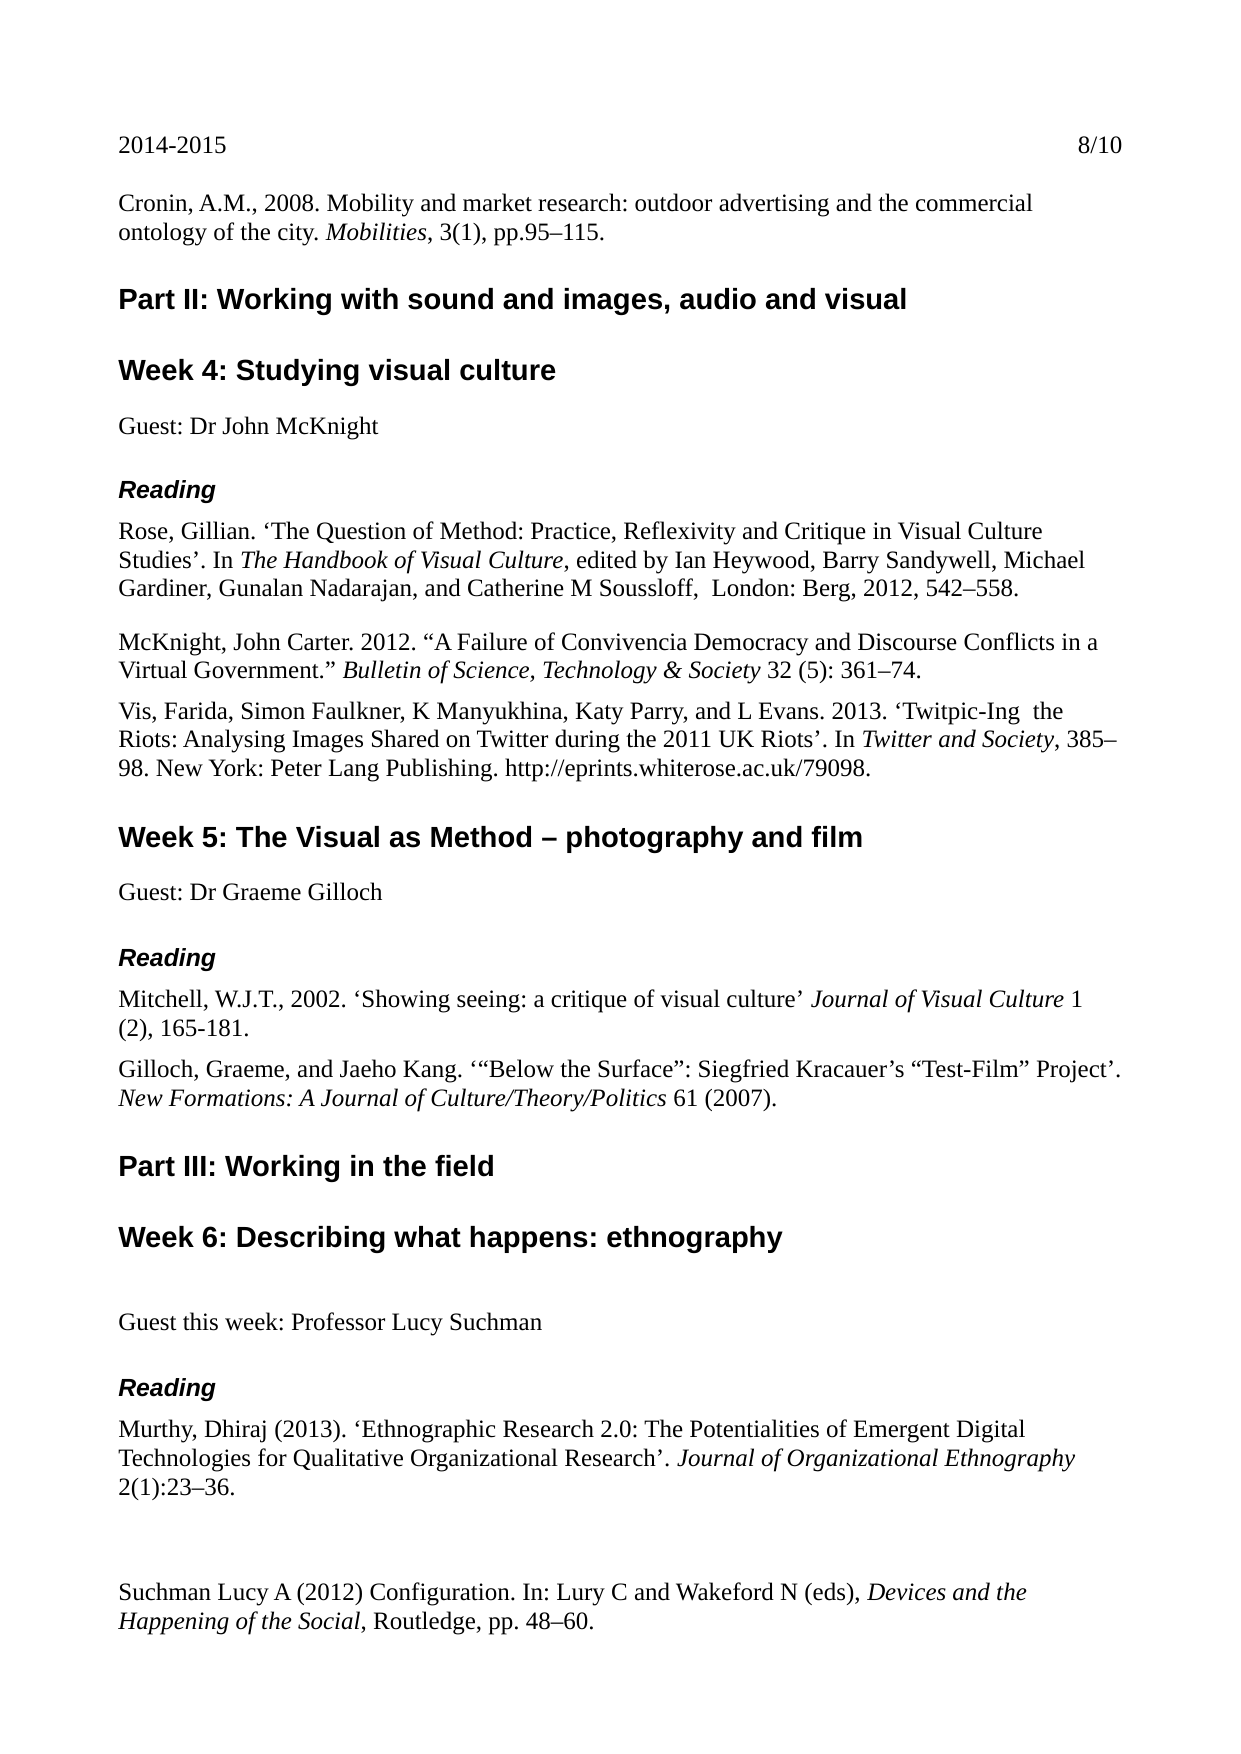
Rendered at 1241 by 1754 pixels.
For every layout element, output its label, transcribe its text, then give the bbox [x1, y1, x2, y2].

text McKnight, John Carter. 2012. “A Failure of Convivencia Democracy and Discourse Conflicts in a Virtual Government.” Bulletin of Science, Technology & Society 32 (5): 361–74. [118, 627, 1122, 684]
subtitle Part II: Working with sound and images, audio and visual [118, 282, 1122, 316]
text Gilloch, Graeme, and Jaeho Kang. ‘“Below the Surface”: Siegfried Kracauer’s “Test-Film” Project’. New Formations: A Journal of Culture/Theory/Politics 61 (2007). [118, 1054, 1122, 1111]
text Suchman Lucy A (2012) Configuration. In: Lury C and Wakeford N (eds), Devices and the Happening of the Social, Routledge, pp. 48–60. [118, 1577, 1122, 1635]
subtitle Part III: Working in the field [118, 1149, 1122, 1182]
text Guest: Dr Graeme Gilloch [118, 877, 1122, 906]
text Vis, Farida, Simon Faulkner, K Manyukhina, Katy Parry, and L Evans. 2013. ‘Twitpic-Ing the Riots: Analysing Images Shared on Twitter during the 2011 UK Riots’. In Twitter and Society, 385–98. New York: Peter Lang Publishing. http://eprints.whiterose.ac.uk/79098. [118, 696, 1122, 782]
subtitle Reading [118, 1373, 1122, 1402]
subtitle Week 5: The Visual as Method – photography and film [118, 819, 1122, 853]
subtitle Week 6: Describing what happens: ethnography [118, 1220, 1122, 1253]
subtitle Reading [118, 475, 1122, 503]
text Mitchell, W.J.T., 2002. ‘Showing seeing: a critique of visual culture’ Journal of Visual Culture 1 (2), 165-181. [118, 984, 1122, 1041]
text Guest this week: Professor Lucy Suchman [118, 1307, 1122, 1336]
text Murthy, Dhiraj (2013). ‘Ethnographic Research 2.0: The Potentialities of Emergent Digital Technologies for Qualitative Organizational Research’. Journal of Organizational Ethnography 2(1):23–36. [118, 1414, 1122, 1501]
subtitle Reading [118, 943, 1122, 971]
text Cronin, A.M., 2008. Mobility and market research: outdoor advertising and the commercial ontology of the city. Mobilities, 3(1), pp.95–115. [118, 188, 1122, 246]
text Rose, Gillian. ‘The Question of Method: Practice, Reflexivity and Critique in Visual Culture Studies’. In The Handbook of Visual Culture, edited by Ian Heywood, Barry Sandywell, Michael Gardiner, Gunalan Nadarajan, and Catherine M Soussloff, London: Berg, 2012, 542–558. [118, 516, 1122, 602]
text Guest: Dr John McKnight [118, 411, 1122, 440]
subtitle Week 4: Studying visual culture [118, 353, 1122, 387]
